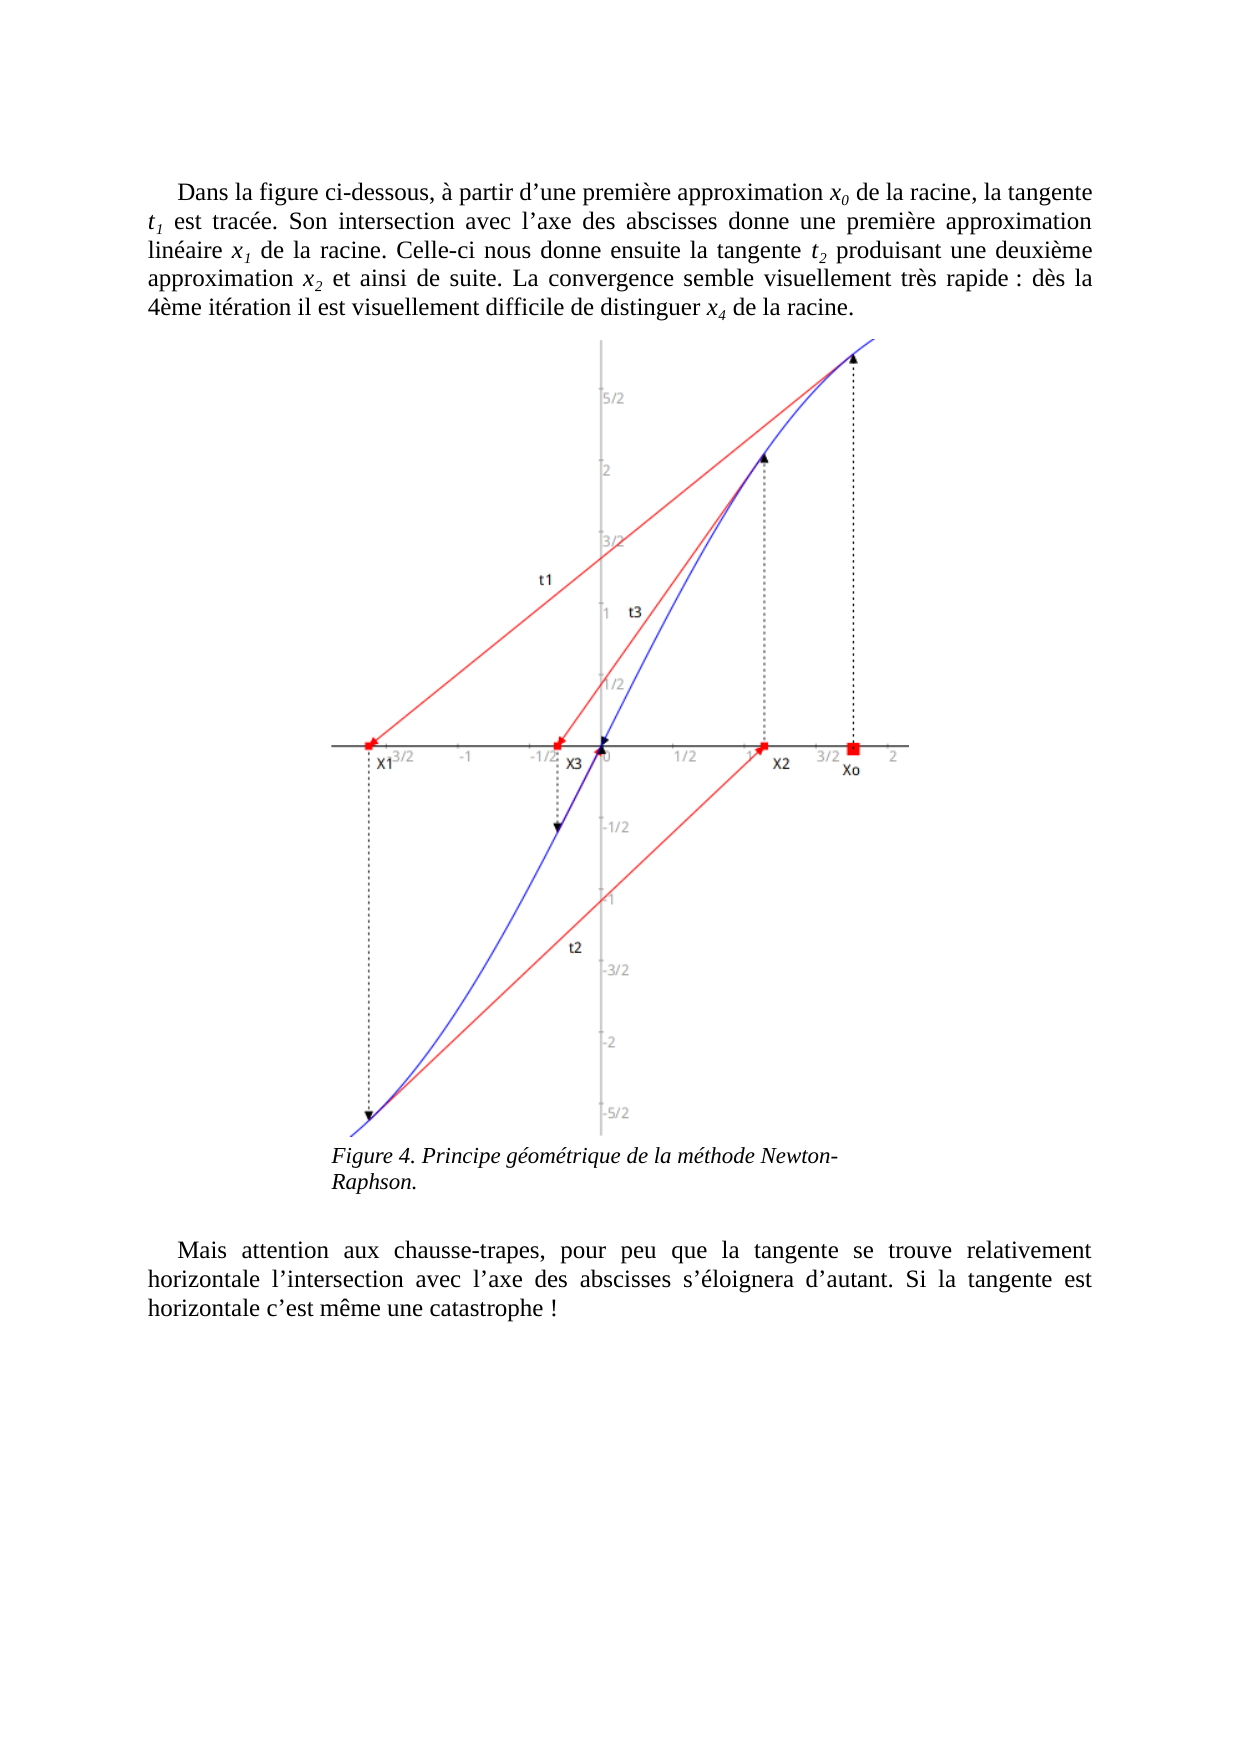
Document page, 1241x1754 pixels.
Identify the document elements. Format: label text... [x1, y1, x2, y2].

text Figure 4. Principe géométrique de la méthode Newton-Raphson. [331, 1137, 909, 1194]
picture [331, 339, 909, 1137]
text Mais attention aux chausse-trapes, pour peu que la tangente se trouve relativement horizontale l’intersection avec l’axe des abscisses s’éloignera d’autant. Si la tangente est horizontale c’est même une catastrophe ! [148, 1235, 1093, 1321]
text Dans la figure ci-dessous, à partir d’une première approximation x₀ de la racine, la tangente t₁ est tracée. Son intersection avec l’axe des abscisses donne une première approximation linéaire x₁ de la racine. Celle-ci nous donne ensuite la tangente t₂ produisant une deuxième approximation x₂ et ainsi de suite. La convergence semble visuellement très rapide : dès la 4ème itération il est visuellement difficile de distinguer x₄ de la racine. [148, 177, 1093, 321]
